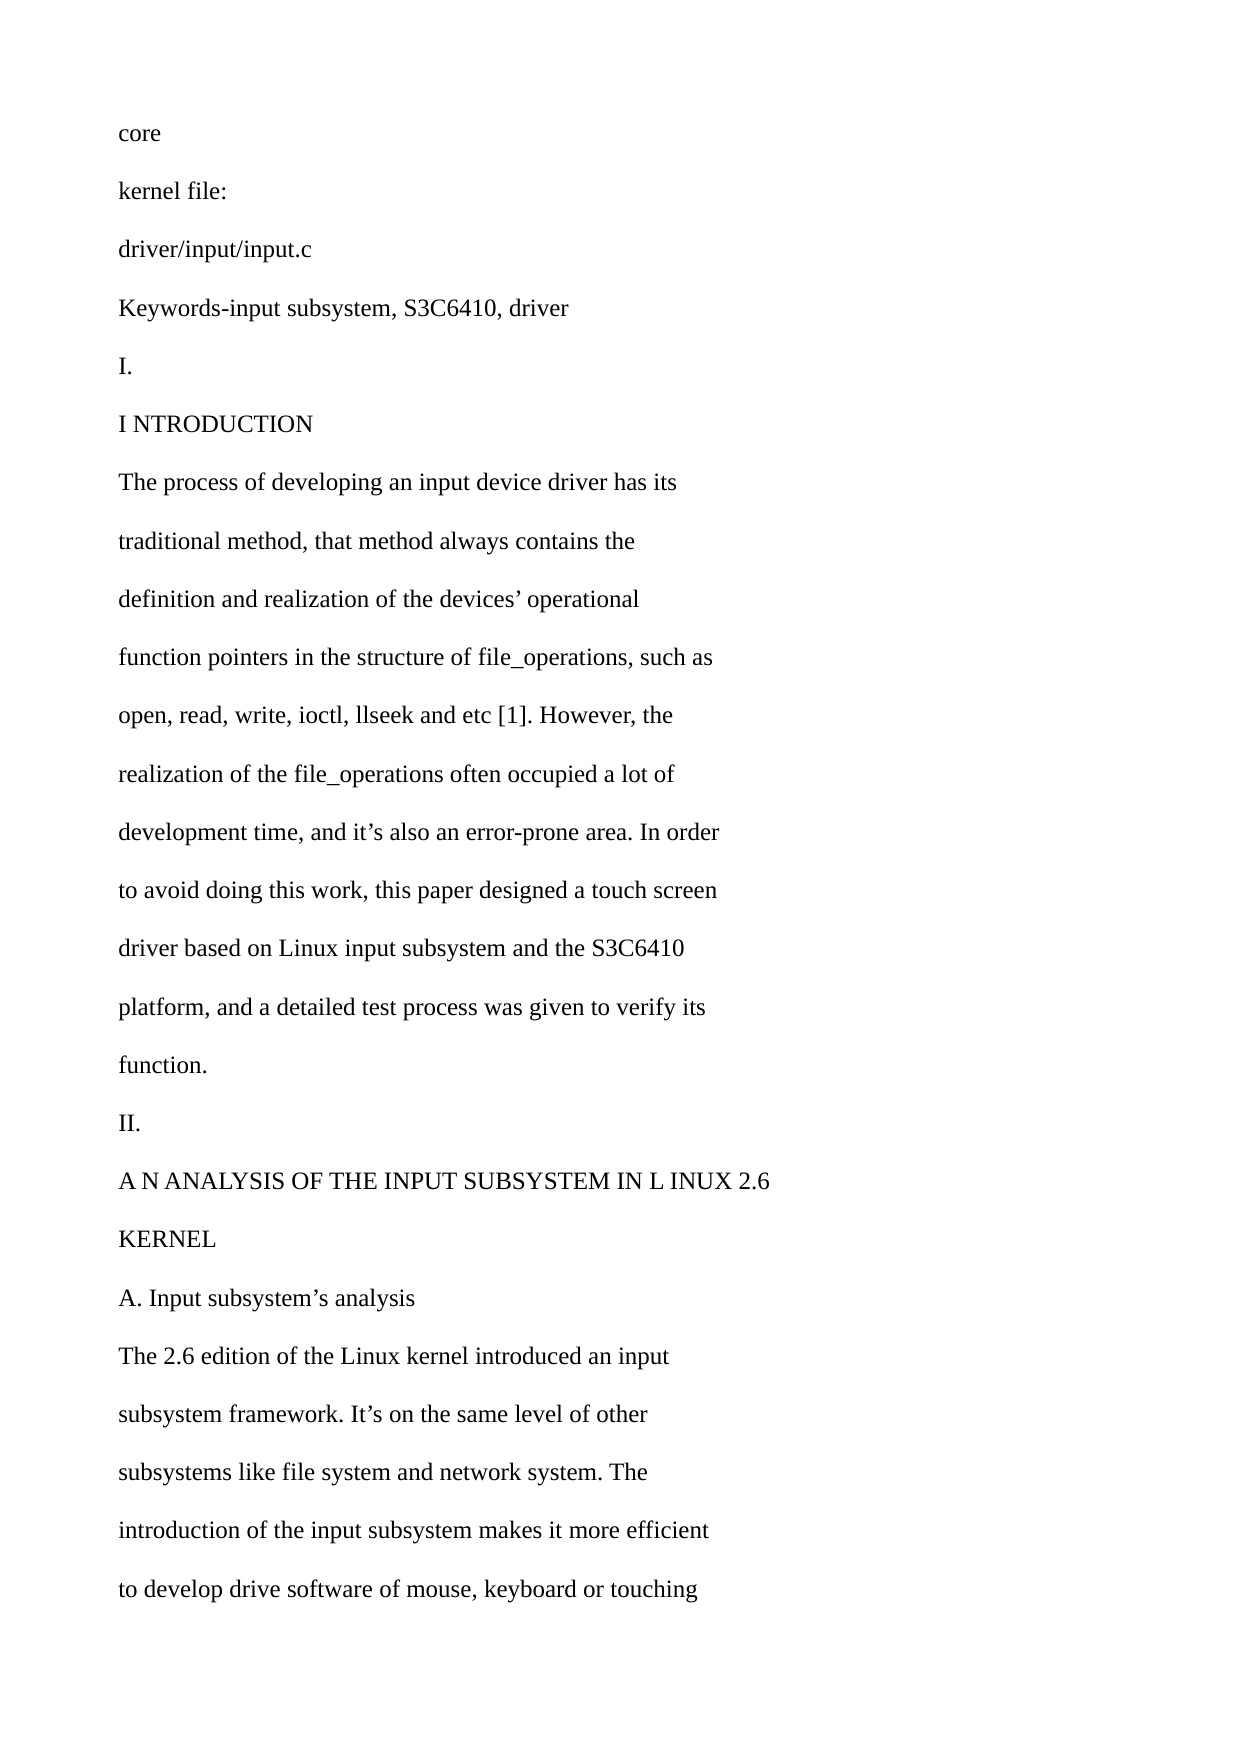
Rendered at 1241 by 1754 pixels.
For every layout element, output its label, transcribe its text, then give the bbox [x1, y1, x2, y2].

text driver/input/input.c [118, 234, 1122, 263]
text to avoid doing this work, this paper designed a touch screen [118, 875, 1122, 904]
text core [118, 118, 1122, 147]
text introduction of the input subsystem makes it more efficient [118, 1516, 1122, 1544]
text definition and realization of the devices’ operational [118, 584, 1122, 613]
text development time, and it’s also an error-prone area. In order [118, 817, 1122, 846]
text I. [118, 351, 1122, 380]
text subsystem framework. It’s on the same level of other [118, 1399, 1122, 1428]
text II. [118, 1108, 1122, 1137]
text KERNEL [118, 1224, 1122, 1253]
text driver based on Linux input subsystem and the S3C6410 [118, 933, 1122, 962]
text A N ANALYSIS OF THE INPUT SUBSYSTEM IN L INUX 2.6 [118, 1166, 1122, 1195]
text subsystems like file system and network system. The [118, 1457, 1122, 1486]
text I NTRODUCTION [118, 409, 1122, 438]
text The process of developing an input device driver has its [118, 467, 1122, 496]
text platform, and a detailed test process was given to verify its [118, 992, 1122, 1020]
text traditional method, that method always contains the [118, 526, 1122, 554]
text function pointers in the structure of file_operations, such as [118, 642, 1122, 671]
text A. Input subsystem’s analysis [118, 1283, 1122, 1311]
text realization of the file_operations often occupied a lot of [118, 759, 1122, 787]
text function. [118, 1050, 1122, 1078]
text to develop drive software of mouse, keyboard or touching [118, 1574, 1122, 1603]
text The 2.6 edition of the Linux kernel introduced an input [118, 1341, 1122, 1370]
text open, read, write, ioctl, llseek and etc [1]. However, the [118, 700, 1122, 729]
text Keywords-input subsystem, S3C6410, driver [118, 293, 1122, 322]
text kernel file: [118, 176, 1122, 205]
